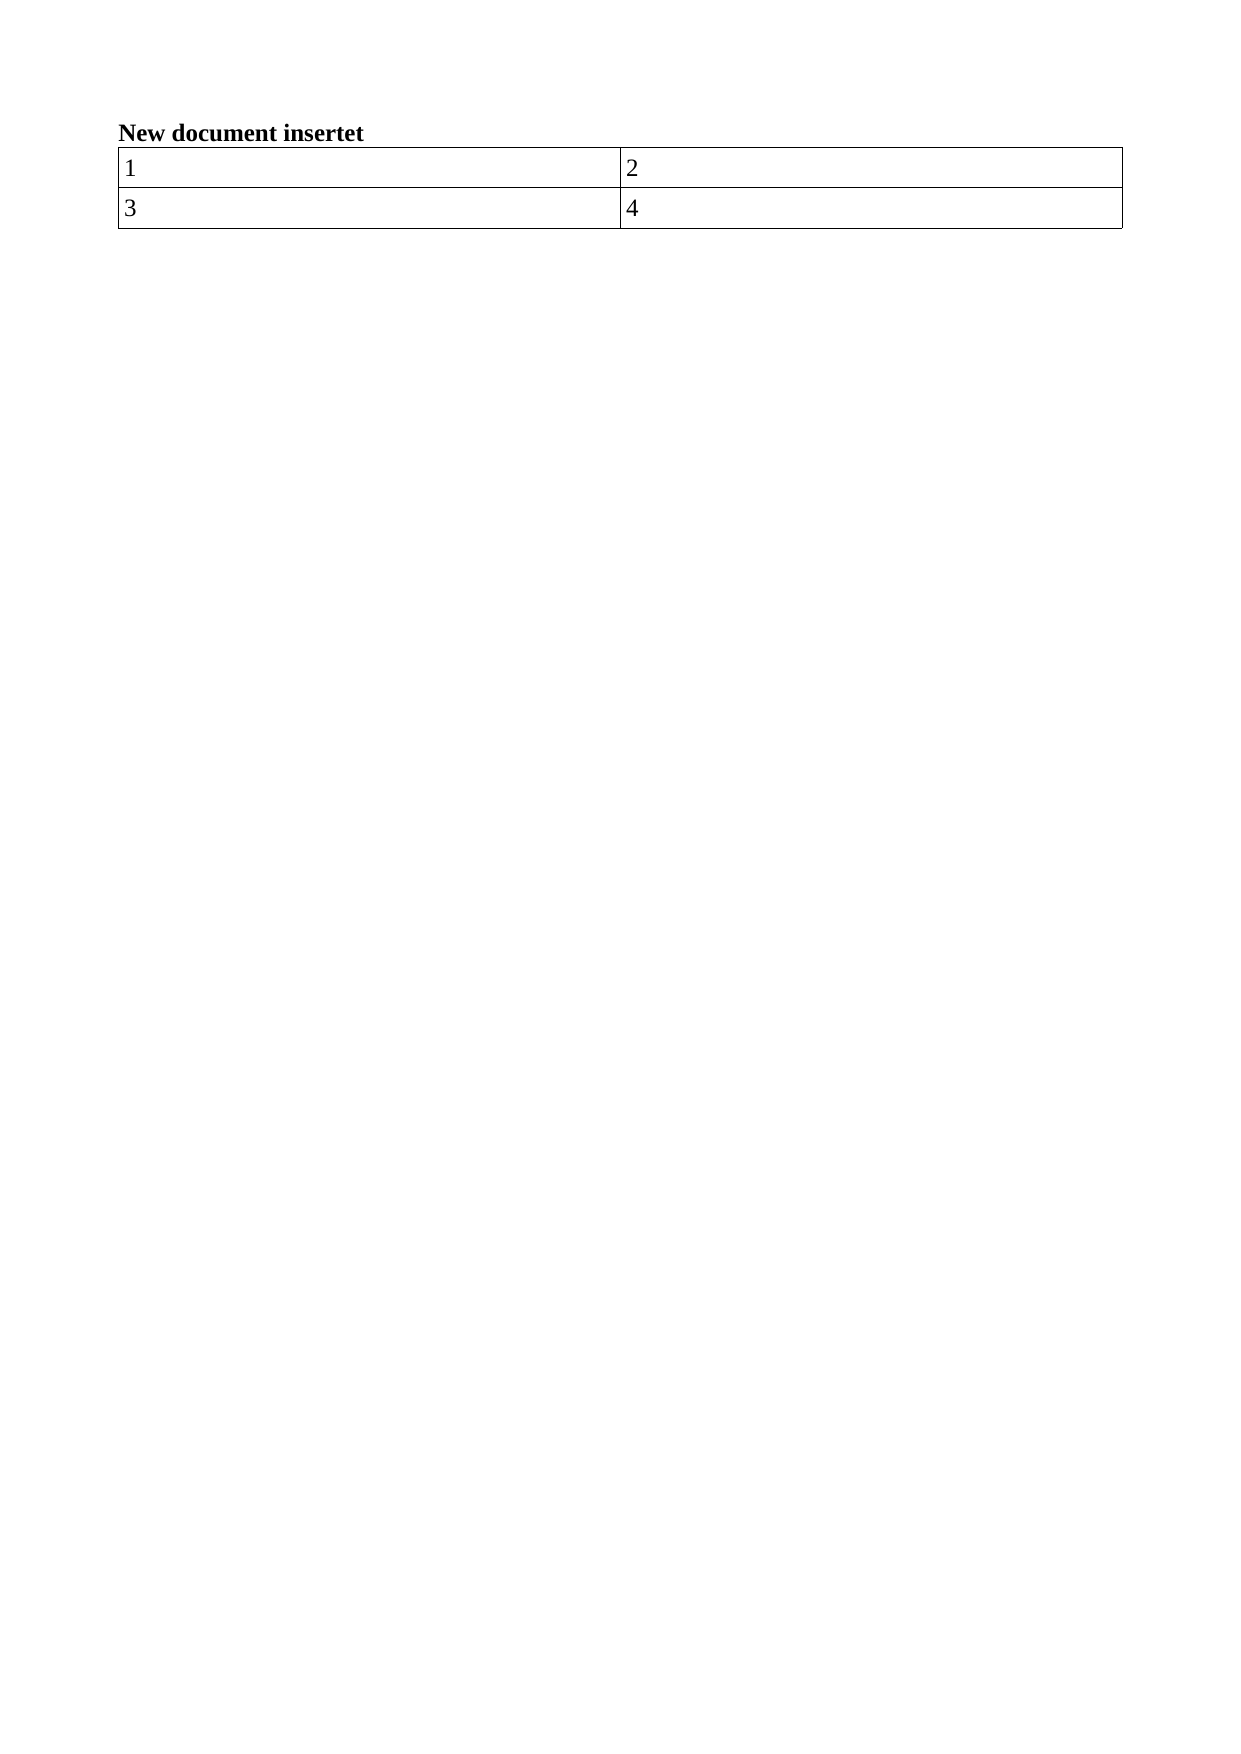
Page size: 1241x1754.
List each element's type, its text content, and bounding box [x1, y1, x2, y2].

table_header 1 [119, 148, 620, 187]
text New document insertet [118, 118, 1122, 147]
table_header 2 [621, 148, 1122, 187]
table_cell 3 [119, 188, 620, 227]
table_cell 4 [621, 188, 1122, 227]
